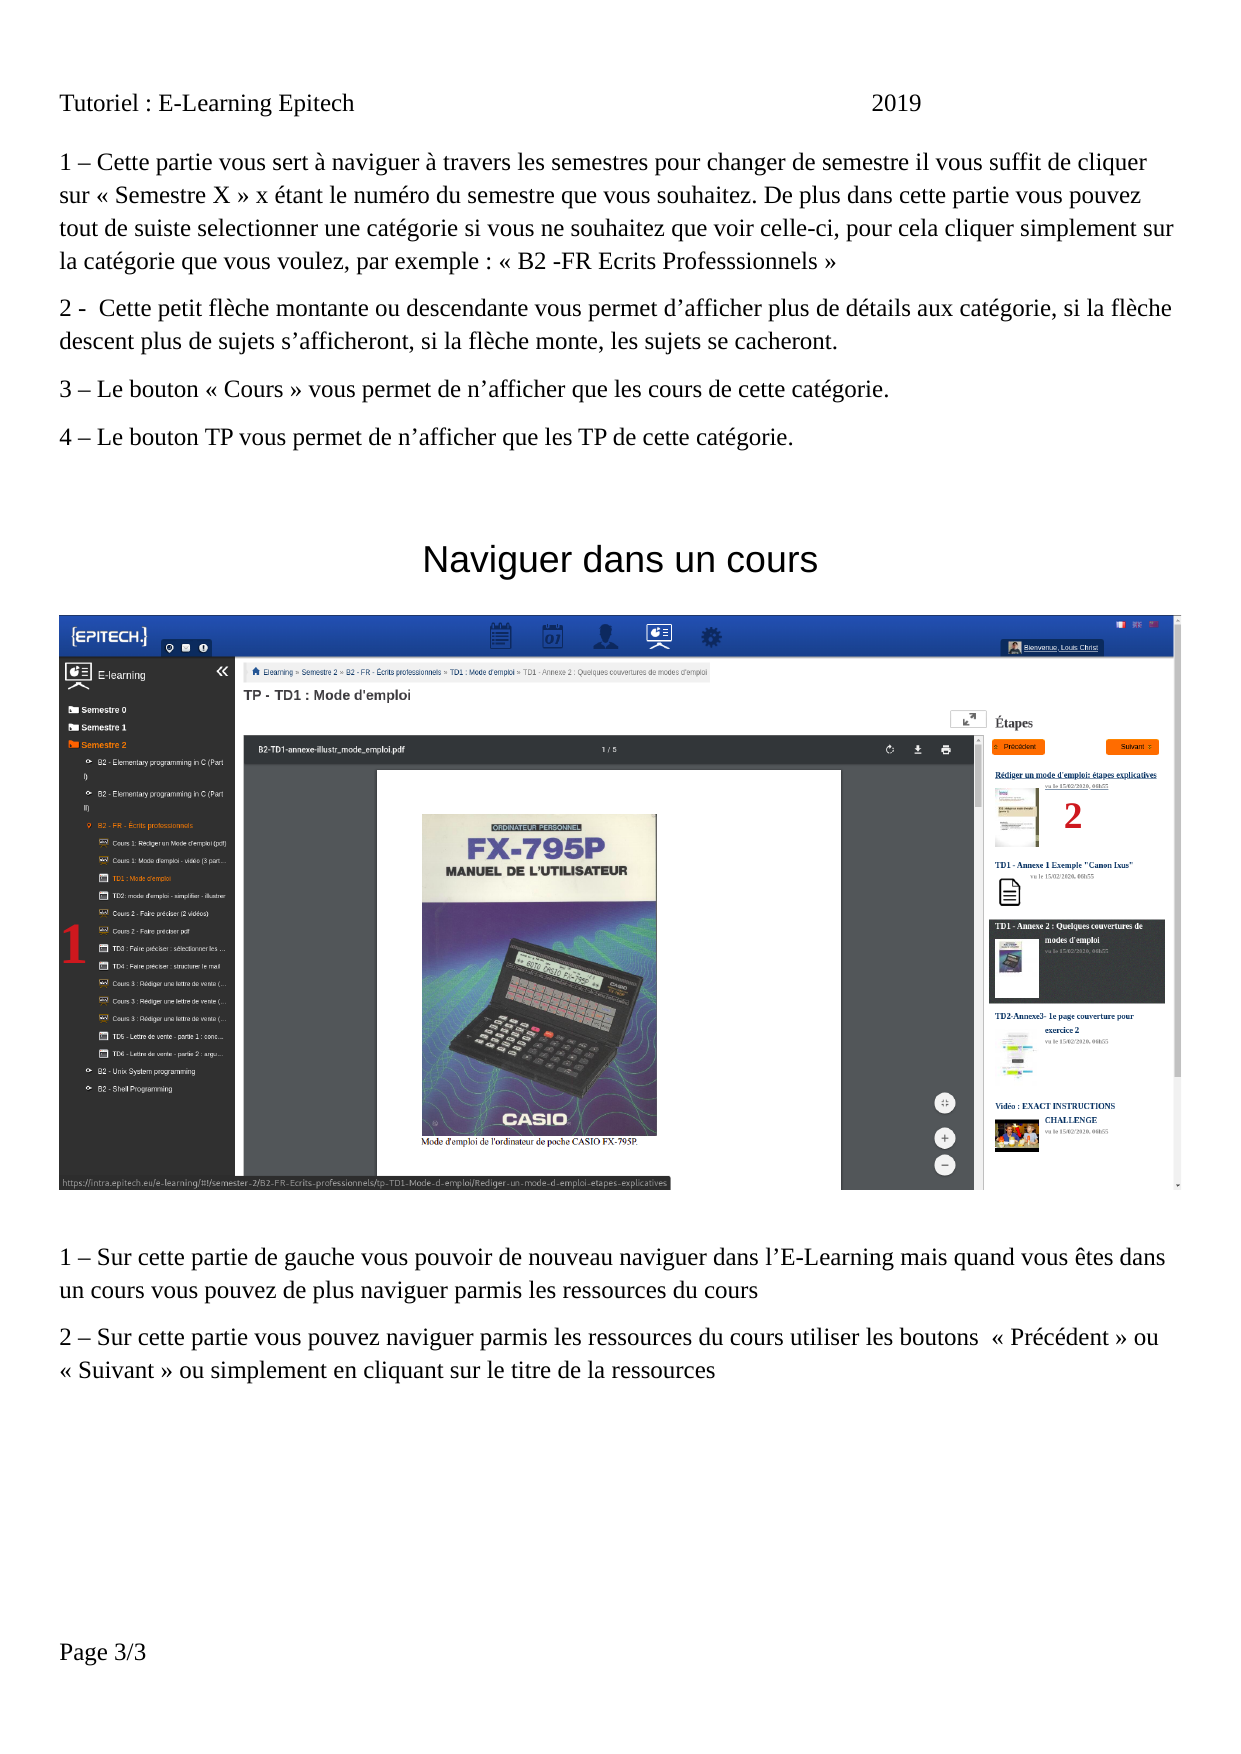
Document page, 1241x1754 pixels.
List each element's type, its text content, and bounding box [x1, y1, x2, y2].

text 4 – Le bouton TP vous permet de n’afficher que les TP de cette catégorie. [59, 422, 1181, 450]
subtitle Naviguer dans un cours [59, 537, 1181, 581]
text 1 – Cette partie vous sert à naviguer à travers les semestres pour changer de semestre il vous suffit de cliquer sur « Semestre X » x étant le numéro du semestre que vous souhaitez. De plus dans cette partie vous pouvez tout de suiste selectionner une catégorie si vous ne souhaitez que voir celle-ci, pour cela cliquer simplement sur la catégorie que vous voulez, par exemple : « B2 -FR Ecrits Professsionnels » [59, 147, 1181, 274]
picture [59, 615, 1182, 1190]
text 2 - Cette petit flèche montante ou descendante vous permet d’afficher plus de détails aux catégorie, si la flèche descent plus de sujets s’afficheront, si la flèche monte, les sujets se cacheront. [59, 293, 1181, 355]
text 2 – Sur cette partie vous pouvez naviguer parmis les ressources du cours utiliser les boutons « Précédent » ou « Suivant » ou simplement en cliquant sur le titre de la ressources [59, 1322, 1181, 1384]
text 1 – Sur cette partie de gauche vous pouvoir de nouveau naviguer dans l’E-Learning mais quand vous êtes dans un cours vous pouvez de plus naviguer parmis les ressources du cours [59, 1242, 1181, 1303]
text 3 – Le bouton « Cours » vous permet de n’afficher que les cours de cette catégorie. [59, 374, 1181, 403]
